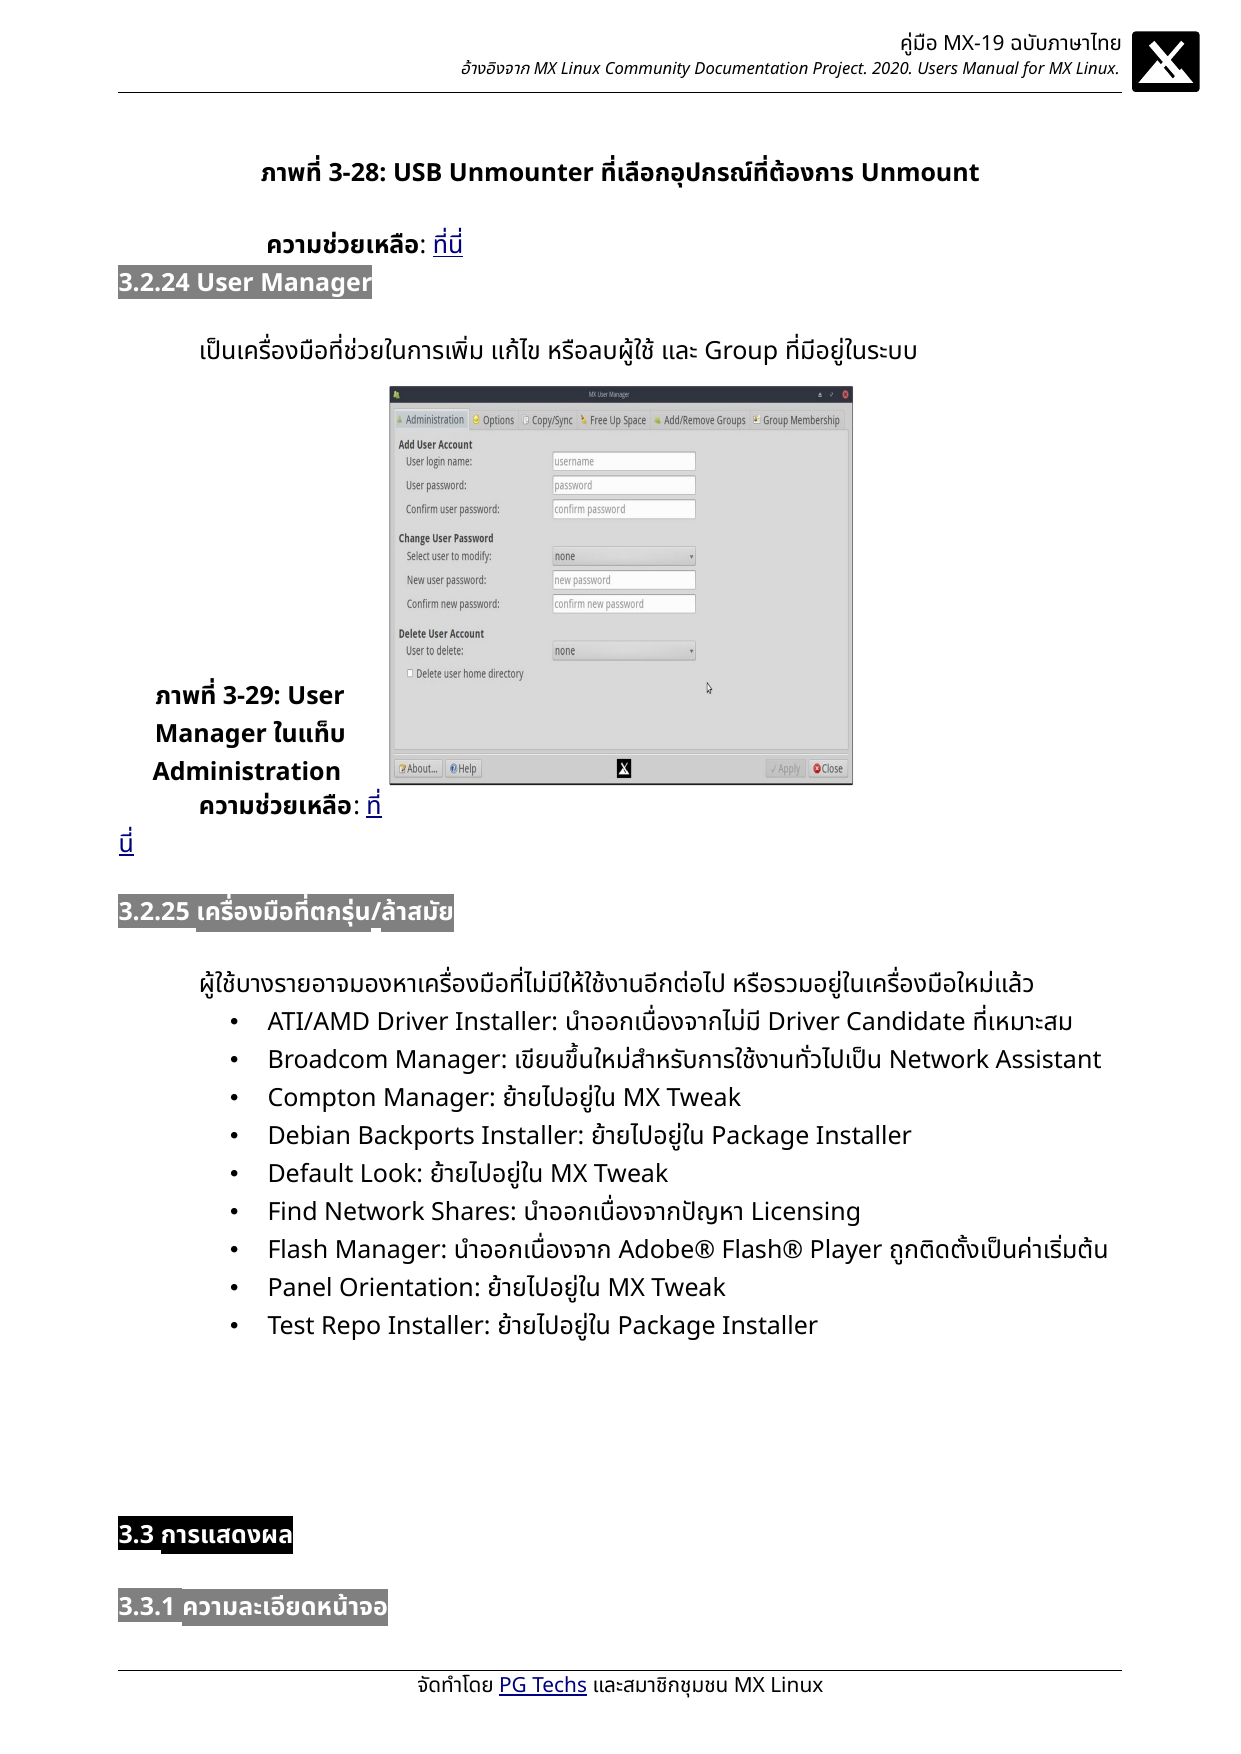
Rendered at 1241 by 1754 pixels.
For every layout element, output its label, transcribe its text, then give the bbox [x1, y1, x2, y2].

list Debian Backports Installer: ย้ายไปอยู่ใน Package Installer [230, 1118, 1122, 1156]
list Broadcom Manager: เขียนขึ้นใหม่สำหรับการใช้งานทั่วไปเป็น Network Assistant [230, 1042, 1122, 1080]
text 3.2.25 เครื่องมือที่ตกรุ่น/ล้าสมัย [118, 894, 1122, 932]
text ภาพที่ 3-29: User Manager ในแท็บ Administration [118, 677, 381, 787]
picture [381, 378, 859, 792]
text ภาพที่ 3-28: USB Unmounter ที่เลือกอุปกรณ์ที่ต้องการ Unmount [118, 154, 1122, 193]
text 3.3 การแสดงผล [118, 1516, 1122, 1554]
text ความช่วยเหลือ: ที่นี่ [118, 227, 1122, 265]
list Test Repo Installer: ย้ายไปอยู่ใน Package Installer [230, 1308, 1122, 1346]
text 3.2.24 User Manager [118, 265, 1122, 299]
text 3.3.1 ความละเอียดหน้าจอ [118, 1588, 1122, 1626]
list Panel Orientation: ย้ายไปอยู่ใน MX Tweak [230, 1270, 1122, 1308]
list ATI/AMD Driver Installer: นำออกเนื่องจากไม่มี Driver Candidate ที่เหมาะสม [230, 1004, 1122, 1042]
text ผู้ใช้บางรายอาจมองหาเครื่องมือที่ไม่มีให้ใช้งานอีกต่อไป หรือรวมอยู่ในเครื่องมือใหม่แล้ว [118, 966, 1122, 1004]
text [859, 677, 1122, 787]
list Default Look: ย้ายไปอยู่ใน MX Tweak [230, 1156, 1122, 1194]
text ความช่วยเหลือ: ที่นี่ [118, 787, 1122, 859]
list Compton Manager: ย้ายไปอยู่ใน MX Tweak [230, 1080, 1122, 1118]
text เป็นเครื่องมือที่ช่วยในการเพิ่ม แก้ไข หรือลบผู้ใช้ และ Group ที่มีอยู่ในระบบ [118, 333, 1122, 371]
list Find Network Shares: นำออกเนื่องจากปัญหา Licensing [230, 1194, 1122, 1232]
list Flash Manager: นำออกเนื่องจาก Adobe® Flash® Player ถูกติดตั้งเป็นค่าเริ่มต้น [230, 1232, 1122, 1270]
